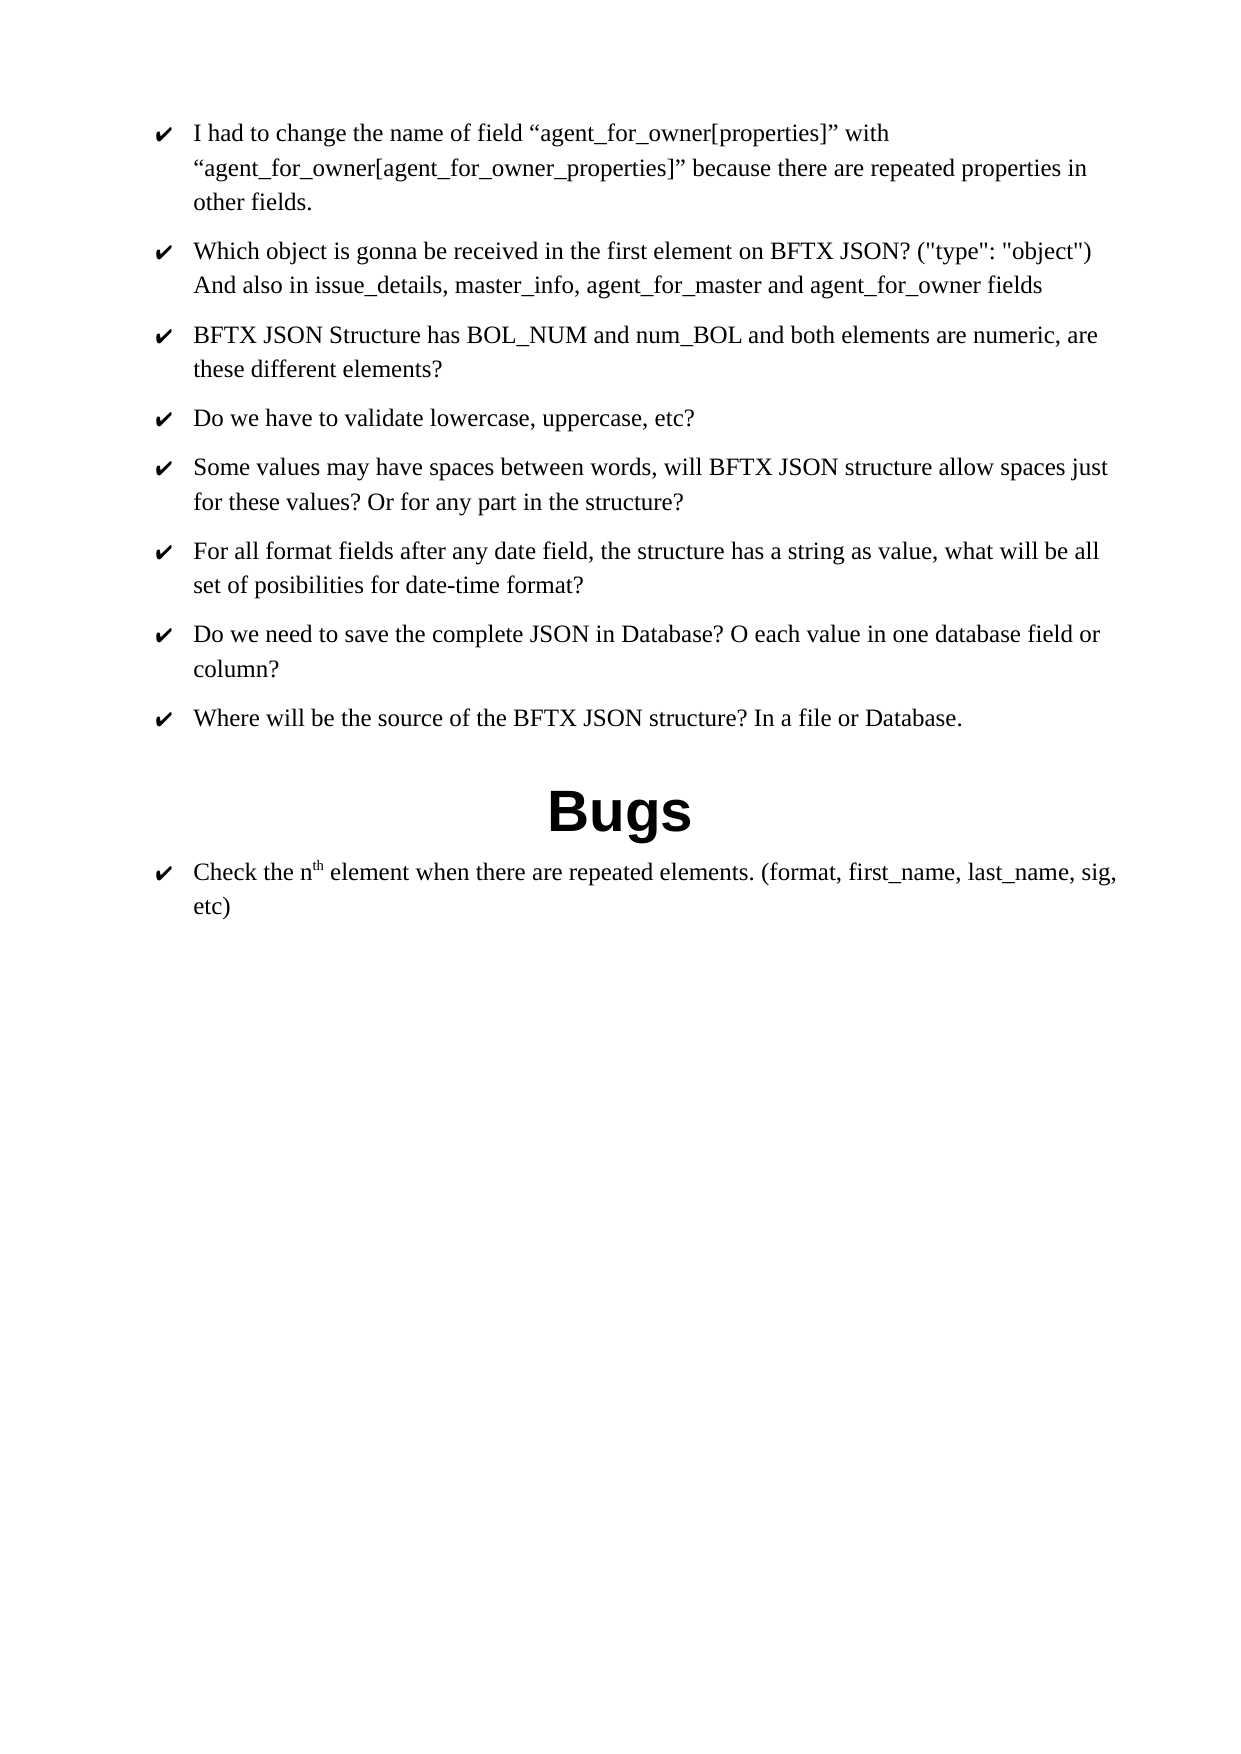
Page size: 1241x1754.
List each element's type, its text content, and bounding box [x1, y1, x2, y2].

list Which object is gonna be received in the first element on BFTX JSON? ("type": "object") And also in issue_details, master_info, agent_for_master and agent_for_owner fields [156, 236, 1122, 299]
title Bugs [118, 777, 1122, 844]
list Some values may have spaces between words, will BFTX JSON structure allow spaces just for these values? Or for any part in the structure? [156, 452, 1122, 516]
list Check the nth element when there are repeated elements. (format, first_name, last_name, sig, etc) [156, 857, 1122, 920]
list BFTX JSON Structure has BOL_NUM and num_BOL and both elements are numeric, are these different elements? [156, 320, 1122, 383]
list I had to change the name of field “agent_for_owner[properties]” with “agent_for_owner[agent_for_owner_properties]” because there are repeated properties in other fields. [156, 118, 1122, 216]
list Where will be the source of the BFTX JSON structure? In a file or Database. [156, 703, 1122, 732]
list Do we have to validate lowercase, uppercase, etc? [156, 403, 1122, 432]
list Do we need to save the complete JSON in Database? O each value in one database field or column? [156, 619, 1122, 683]
list For all format fields after any date field, the structure has a string as value, what will be all set of posibilities for date-time format? [156, 536, 1122, 599]
